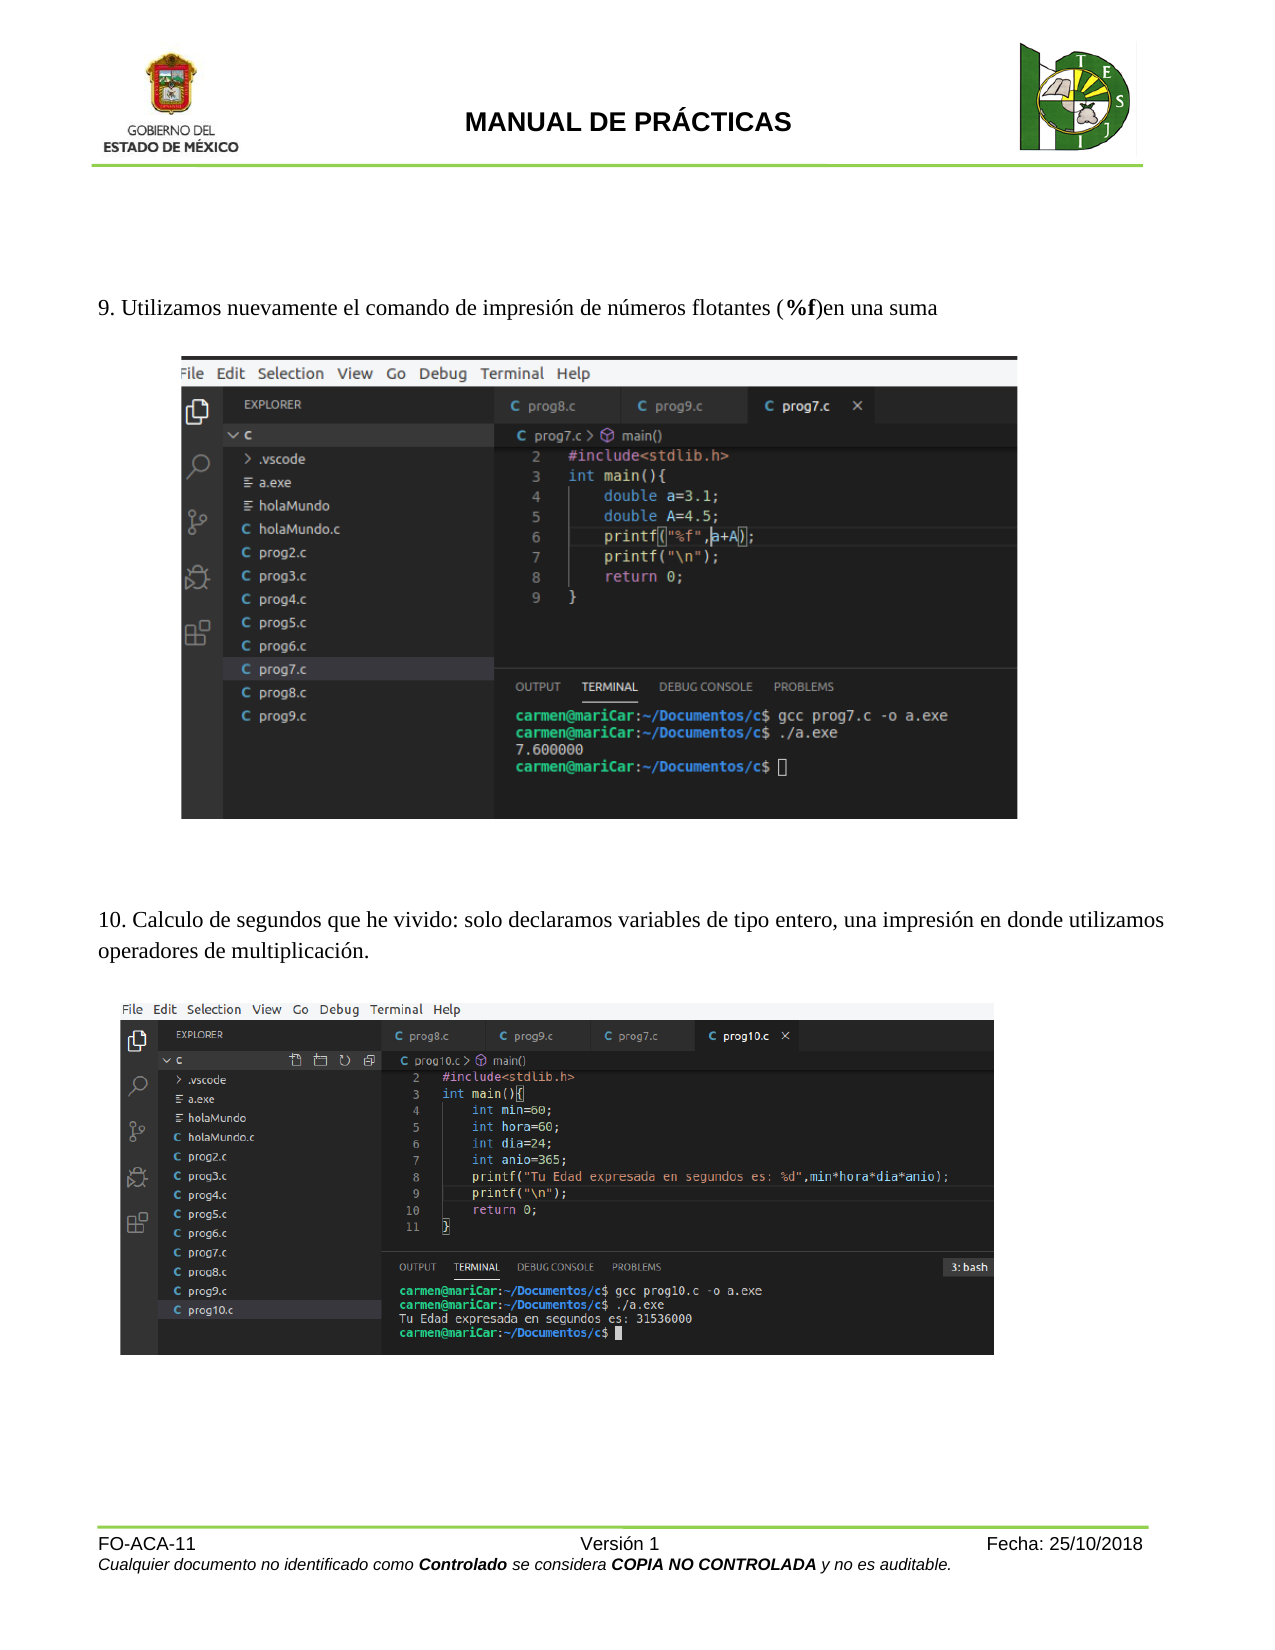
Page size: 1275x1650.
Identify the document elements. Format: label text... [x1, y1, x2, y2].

text 10. Calculo de segundos que he vivido: solo declaramos variables de tipo entero, una impresión en donde utilizamos operadores de multiplicación. [98, 907, 1183, 963]
text 9. Utilizamos nuevamente el comando de impresión de números flotantes (%f)en una suma [98, 294, 1183, 320]
picture [1018, 41, 1137, 157]
picture [95, 42, 241, 161]
picture [181, 356, 1018, 819]
picture [120, 1003, 994, 1355]
